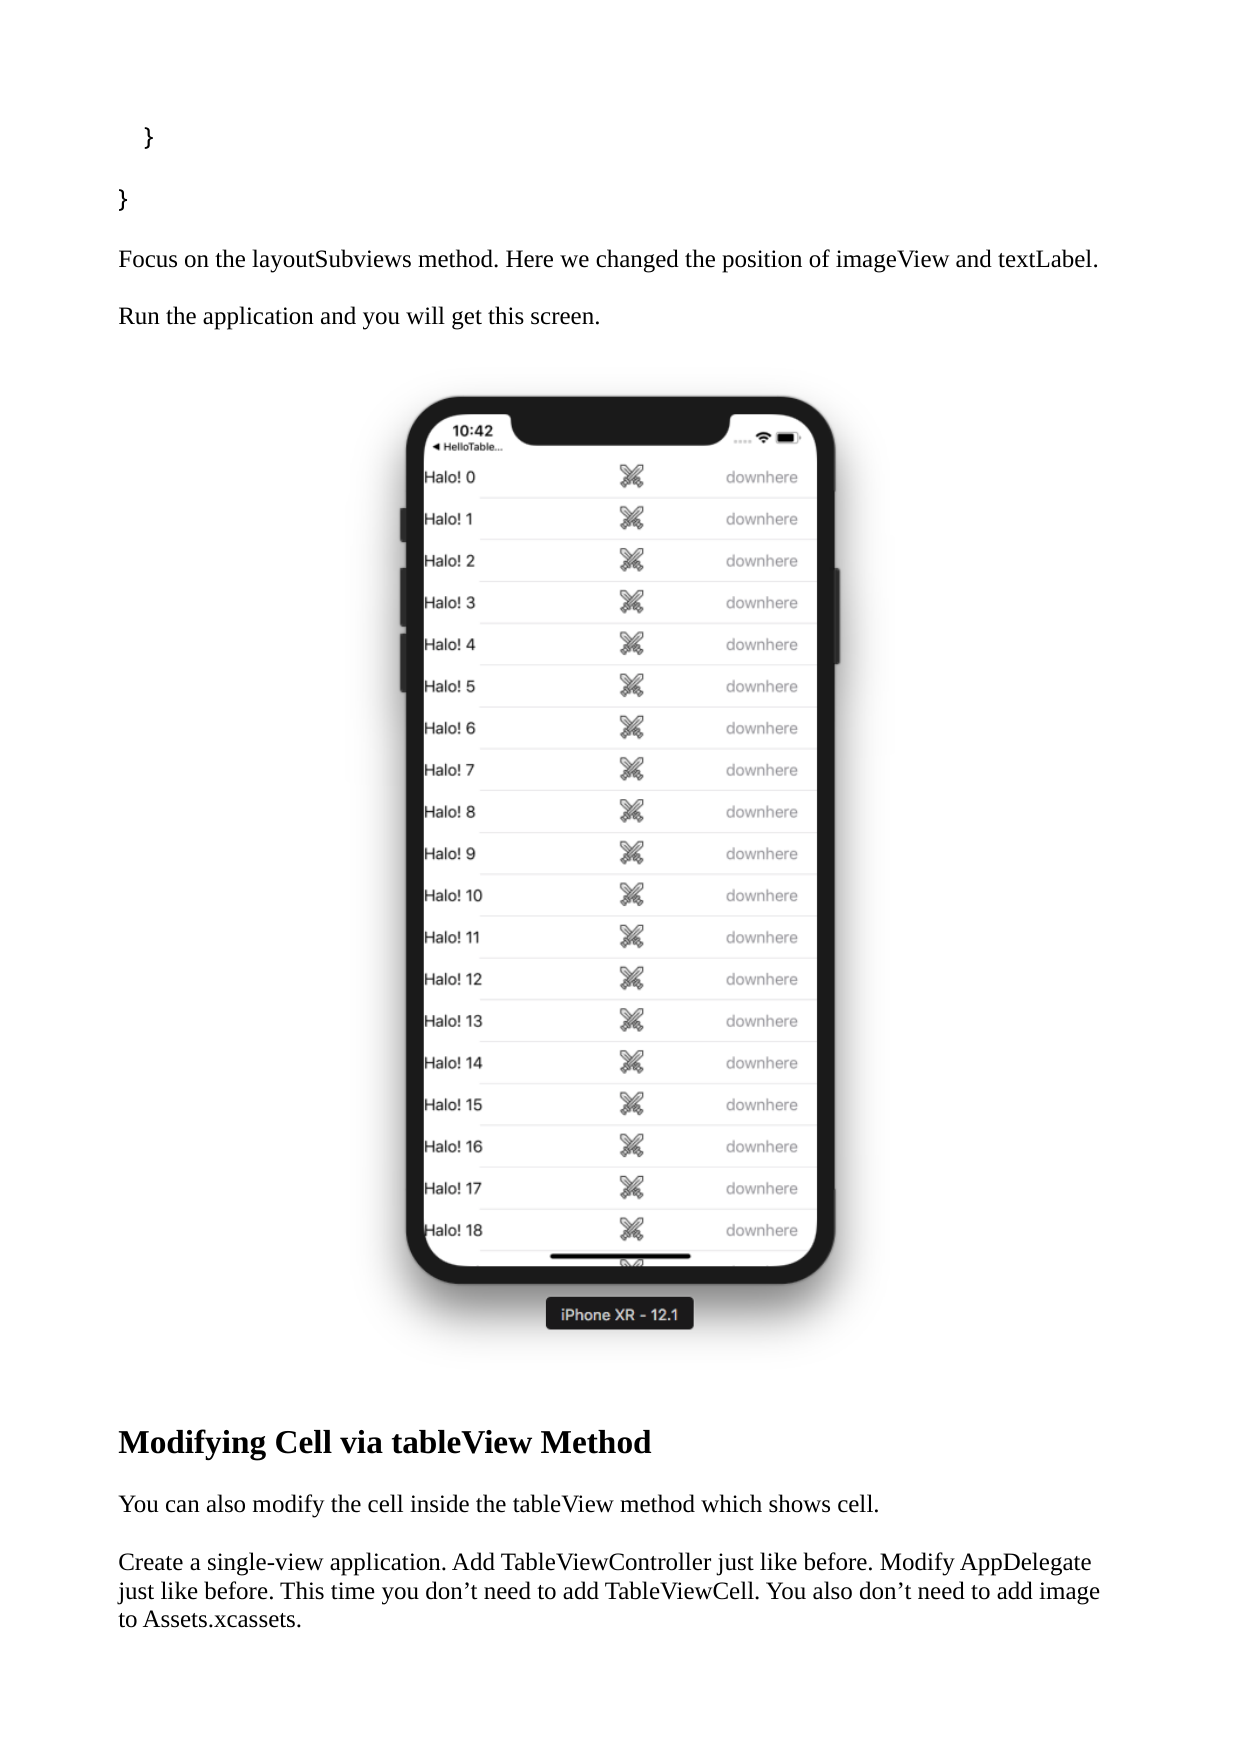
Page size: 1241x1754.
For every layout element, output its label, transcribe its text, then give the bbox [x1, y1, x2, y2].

text } [118, 118, 1122, 152]
text Run the application and you will get this screen. [118, 301, 1122, 330]
text Modifying Cell via tableView Method [118, 1422, 1122, 1461]
text Create a single-view application. Add TableViewController just like before. Modify AppDelegate just like before. This time you don’t need to add TableViewCell. You also don’t need to add image to Assets.xcassets. [118, 1547, 1122, 1633]
text } [118, 181, 1122, 215]
text Focus on the layoutSubviews method. Here we changed the position of imageView and textLabel. [118, 244, 1122, 272]
text You can also modify the cell inside the tableView method which shows cell. [118, 1489, 1122, 1518]
picture [330, 358, 911, 1379]
